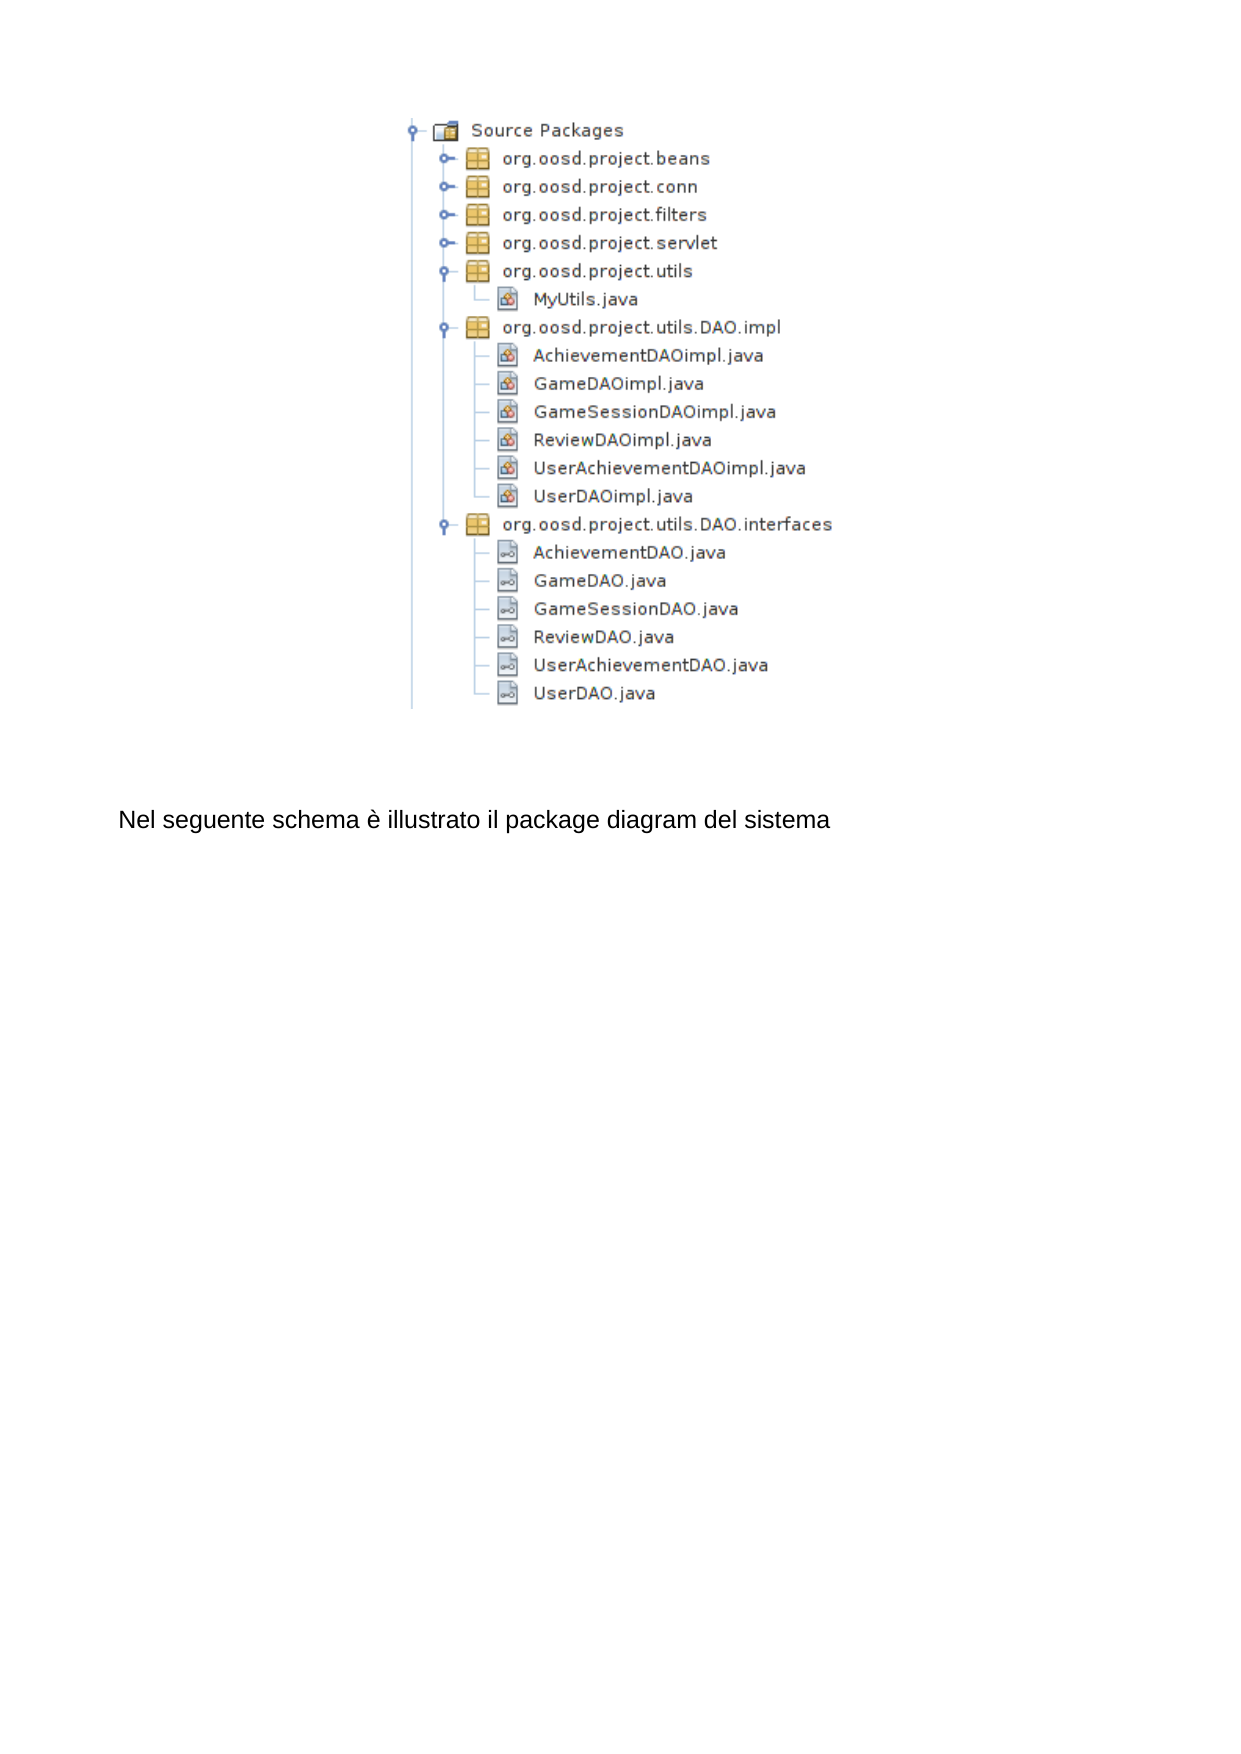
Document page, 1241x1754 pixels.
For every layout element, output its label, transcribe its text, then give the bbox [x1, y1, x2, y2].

picture [402, 118, 838, 709]
text Nel seguente schema è illustrato il package diagram del sistema [118, 805, 1122, 834]
